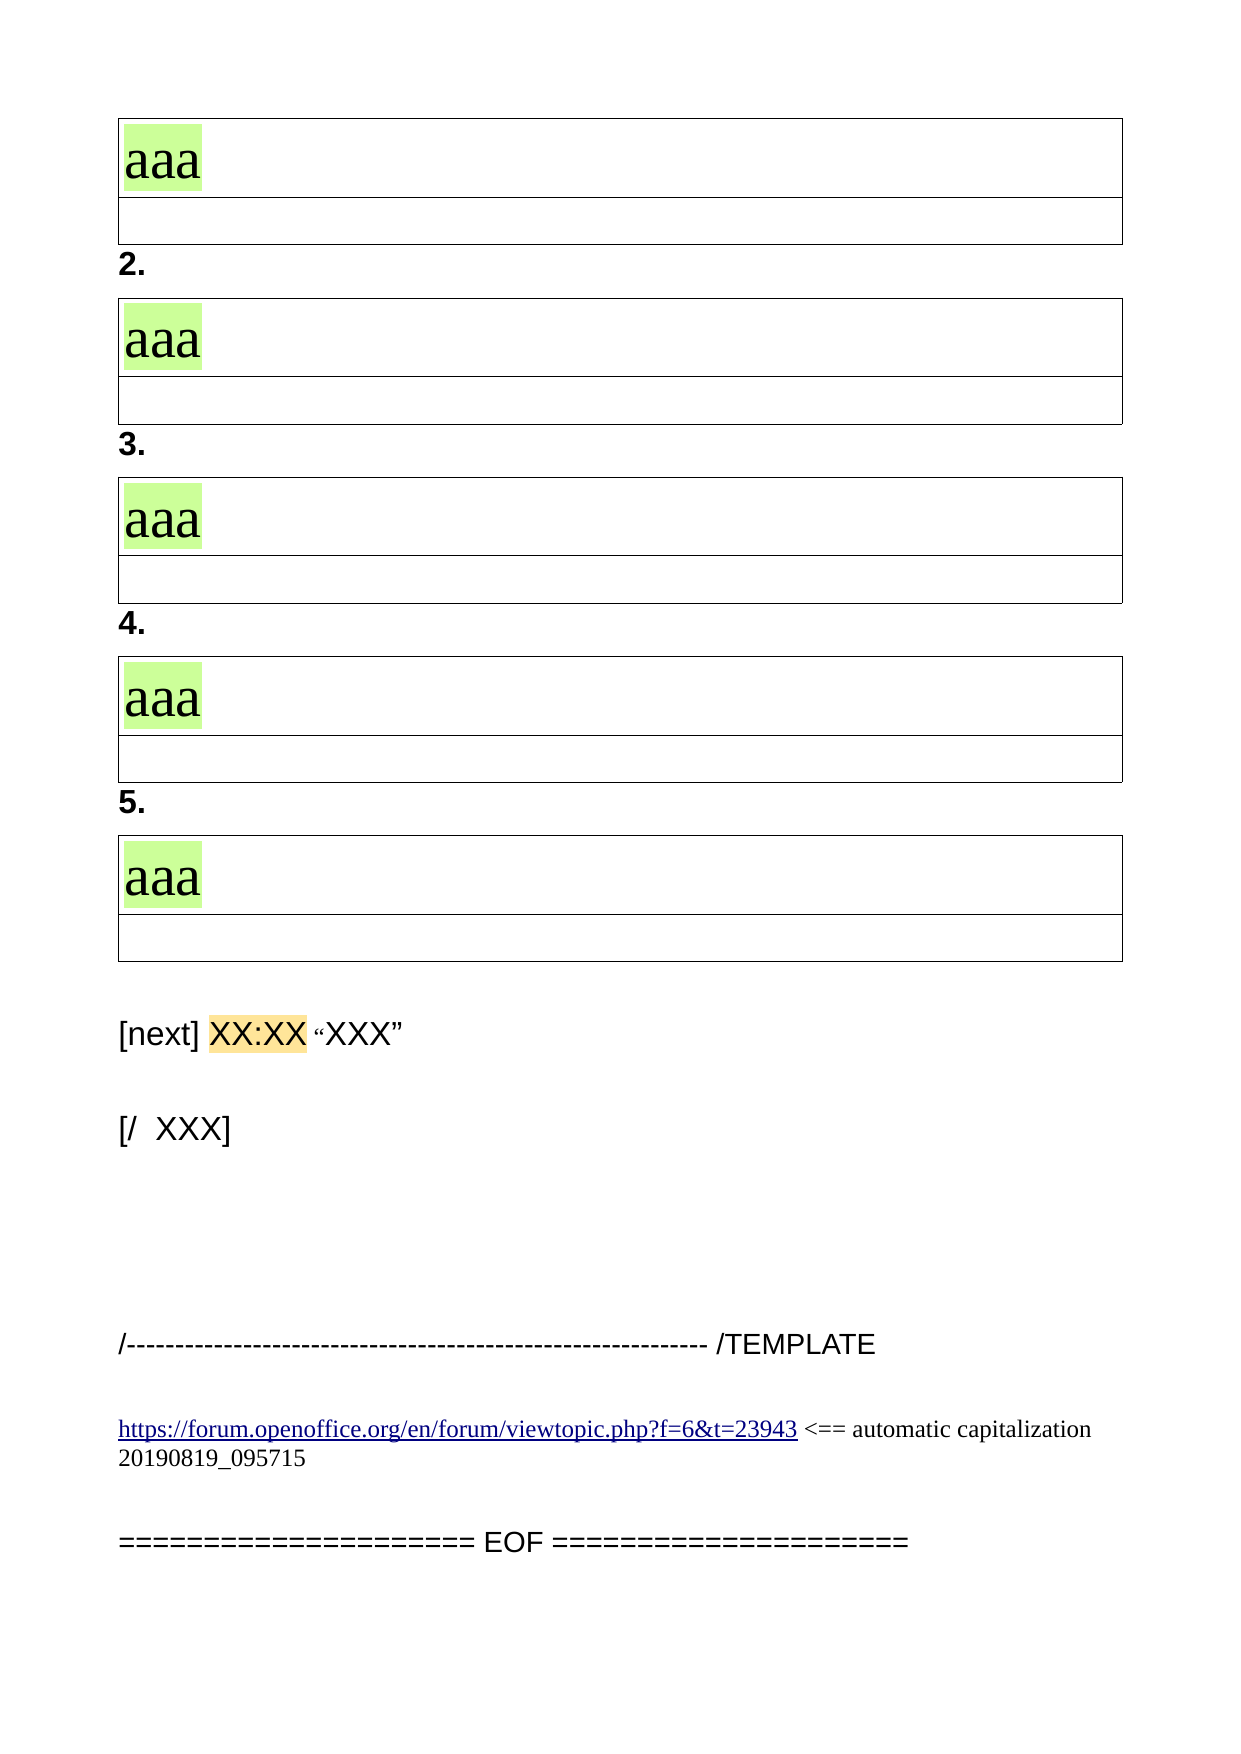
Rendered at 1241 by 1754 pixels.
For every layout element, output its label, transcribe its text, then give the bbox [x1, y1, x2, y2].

table_header aaa [119, 657, 1122, 734]
table_cell [119, 198, 1122, 244]
text 3. [118, 425, 1122, 462]
text 5. [118, 783, 1122, 821]
table_header aaa [119, 299, 1122, 376]
text 4. [118, 604, 1122, 641]
text ===================== EOF ===================== [118, 1526, 1122, 1559]
text 2. [118, 245, 1122, 283]
text /------------------------------------------------------------ /TEMPLATE [118, 1327, 1122, 1360]
text [next] XX:XX “XXX” [118, 1014, 1122, 1053]
table_cell [119, 736, 1122, 782]
text https://forum.openoffice.org/en/forum/viewtopic.php?f=6&t=23943 <== automatic capitalization 20190819_095715 [118, 1414, 1122, 1472]
table_cell [119, 915, 1122, 961]
table_cell [119, 556, 1122, 603]
table_header aaa [119, 836, 1122, 914]
table_cell [119, 377, 1122, 423]
table_header aaa [119, 119, 1122, 197]
table_header aaa [119, 478, 1122, 555]
text [/ XXX] [118, 1109, 1122, 1147]
